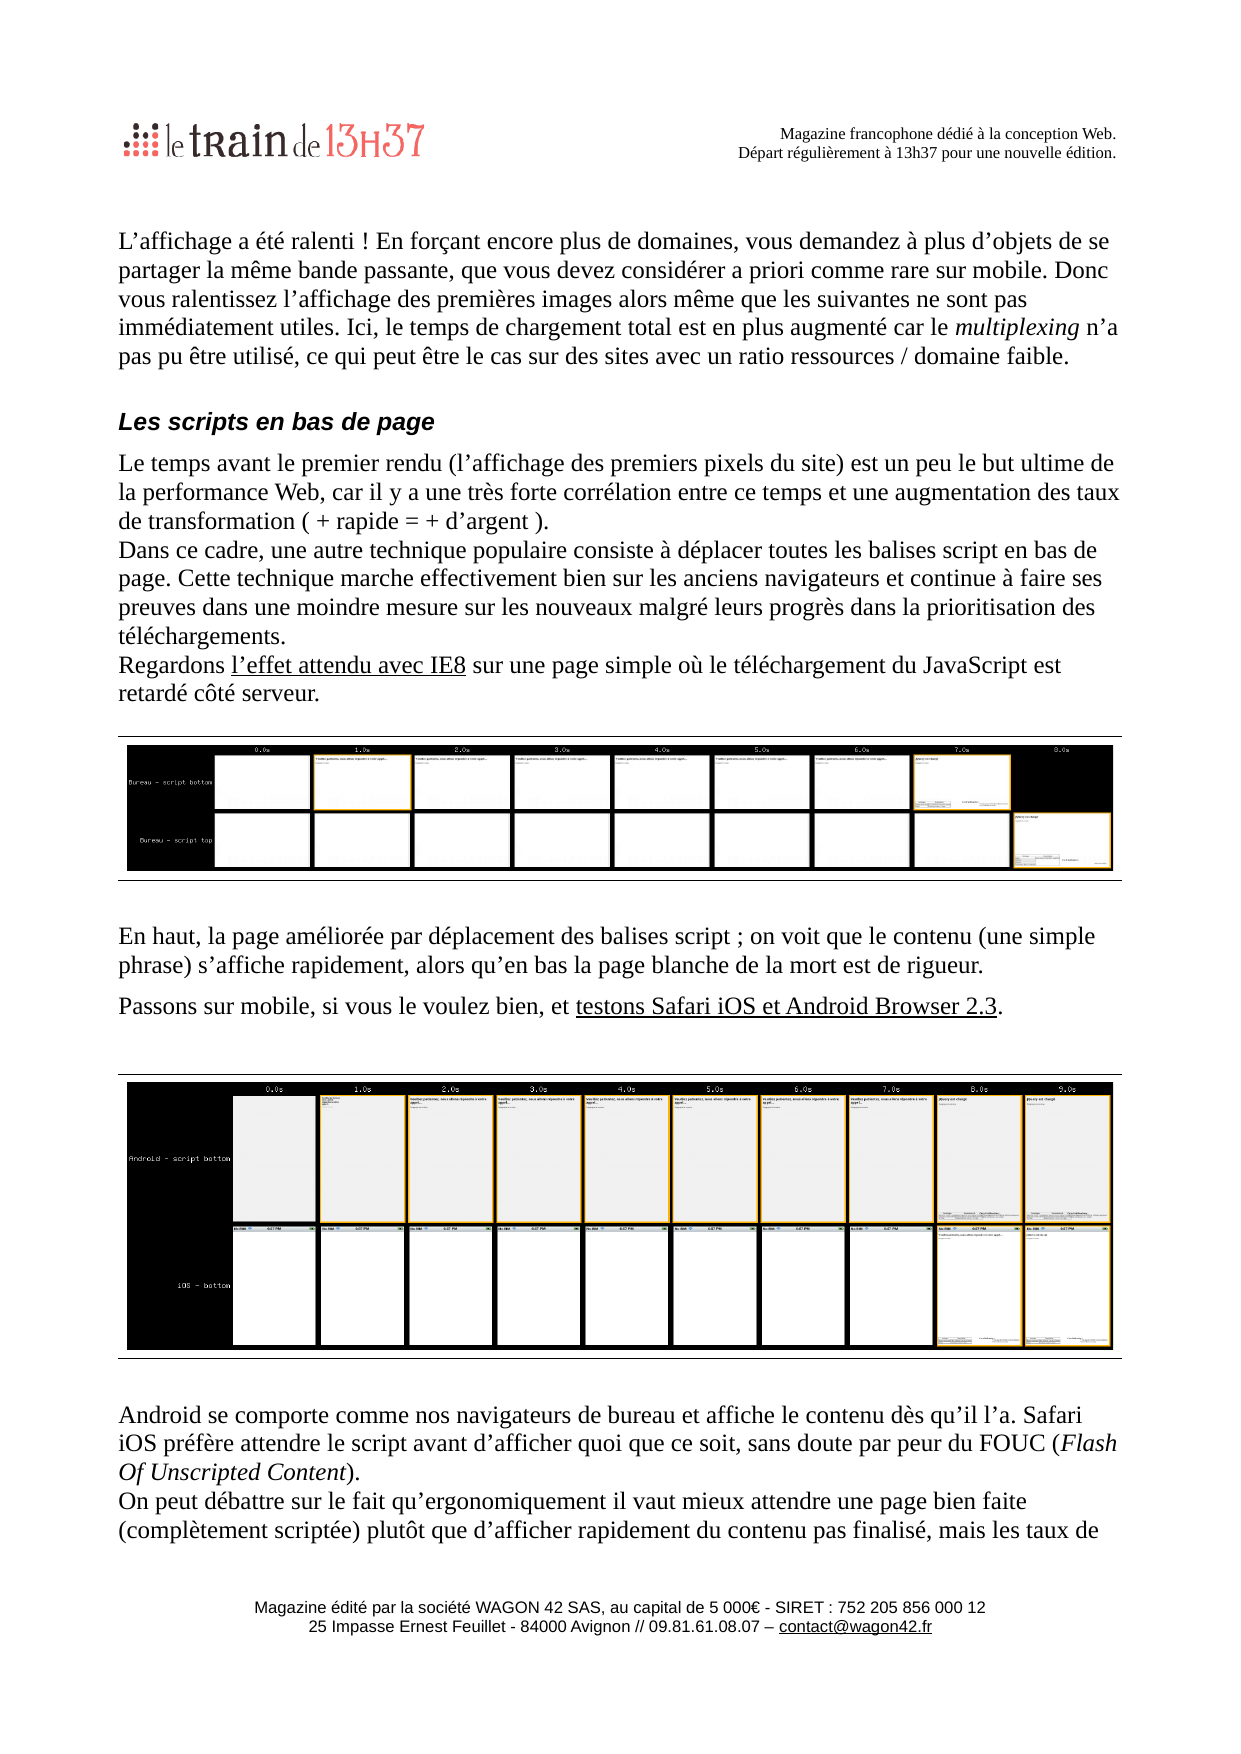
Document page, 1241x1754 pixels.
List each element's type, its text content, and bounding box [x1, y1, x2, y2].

text En haut, la page améliorée par déplacement des balises script ; on voit que le contenu (une simple phrase) s’affiche rapidement, alors qu’en bas la page blanche de la mort est de rigueur. [118, 921, 1122, 979]
picture [127, 1082, 1114, 1350]
text Passons sur mobile, si vous le voulez bien, et testons Safari iOS et Android Browser 2.3. [118, 991, 1122, 1020]
text L’affichage a été ralenti ! En forçant encore plus de domaines, vous demandez à plus d’objets de se partager la même bande passante, que vous devez considérer a priori comme rare sur mobile. Donc vous ralentissez l’affichage des premières images alors même que les suivantes ne sont pas immédiatement utiles. Ici, le temps de chargement total est en plus augmenté car le multiplexing n’a pas pu être utilisé, ce qui peut être le cas sur des sites avec un ratio ressources / domaine faible. [118, 226, 1122, 370]
picture [127, 745, 1114, 871]
text Le temps avant le premier rendu (l’affichage des premiers pixels du site) est un peu le but ultime de la performance Web, car il y a une très forte corrélation entre ce temps et une augmentation des taux de transformation ( + rapide = + d’argent ). Dans ce cadre, une autre technique populaire consiste à déplacer toutes les balises script en bas de page. Cette technique marche effectivement bien sur les anciens navigateurs et continue à faire ses preuves dans une moindre mesure sur les nouveaux malgré leurs progrès dans la prioritisation des téléchargements. Regardons l’effet attendu avec IE8 sur une page simple où le téléchargement du JavaScript est retardé côté serveur. [118, 448, 1122, 707]
picture [123, 123, 425, 157]
text Android se comporte comme nos navigateurs de bureau et affiche le contenu dès qu’il l’a. Safari iOS préfère attendre le script avant d’afficher quoi que ce soit, sans doute par peur du FOUC (Flash Of Unscripted Content). On peut débattre sur le fait qu’ergonomiquement il vaut mieux attendre une page bien faite (complètement scriptée) plutôt que d’afficher rapidement du contenu pas finalisé, mais les taux de [118, 1400, 1122, 1543]
subtitle Les scripts en bas de page [118, 407, 1122, 436]
